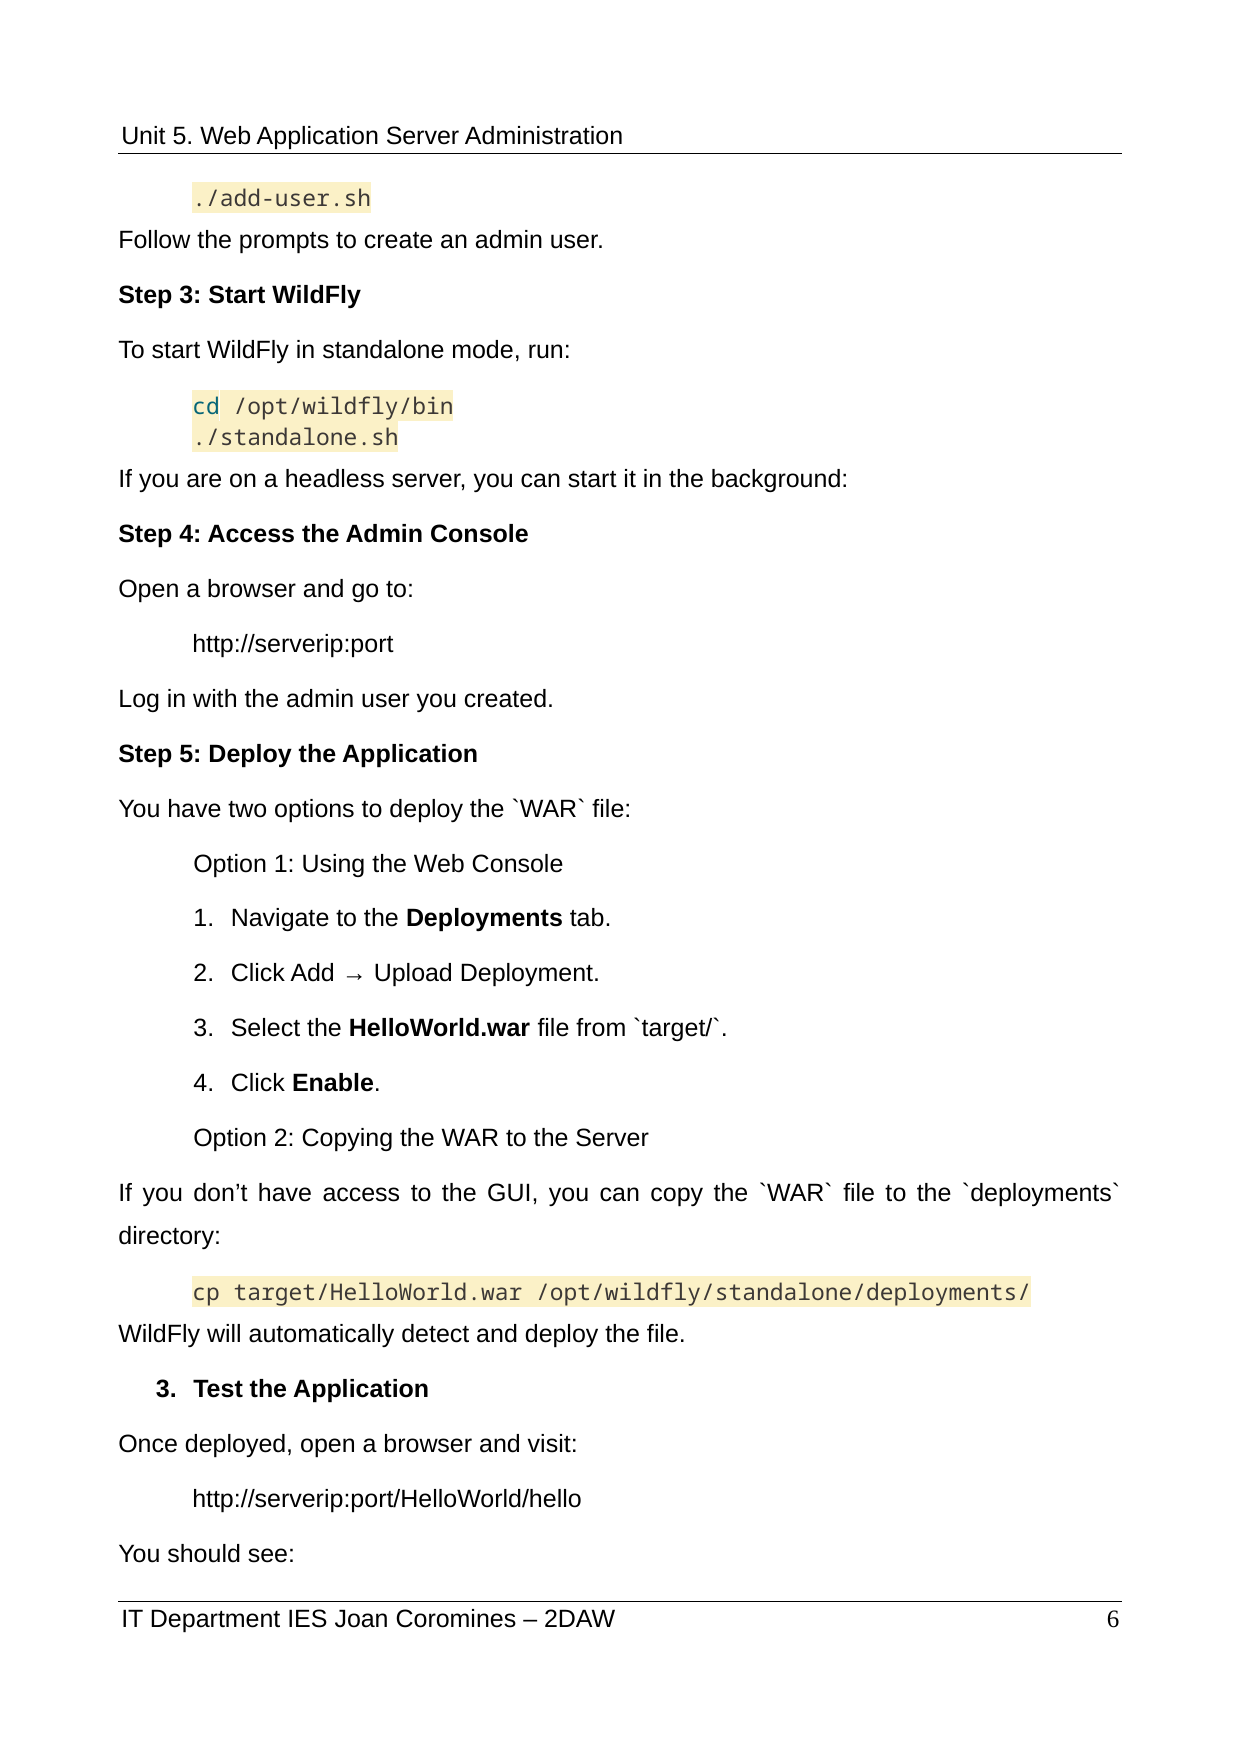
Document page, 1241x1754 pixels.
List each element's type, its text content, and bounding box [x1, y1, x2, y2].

text http://serverip:port [192, 629, 1122, 658]
text http://serverip:port/HelloWorld/hello [192, 1484, 1122, 1512]
text Follow the prompts to create an admin user. [118, 225, 1122, 254]
text Step 3: Start WildFly [118, 280, 1122, 309]
list Click Enable. [193, 1068, 1122, 1097]
list Navigate to the Deployments tab. [193, 903, 1122, 932]
text You have two options to deploy the `WAR` file: [118, 794, 1122, 822]
text To start WildFly in standalone mode, run: [118, 335, 1122, 364]
text WildFly will automatically detect and deploy the file. [118, 1319, 1122, 1348]
list Option 1: Using the Web Console [156, 848, 1122, 877]
text If you don’t have access to the GUI, you can copy the `WAR` file to the `deployments` directory: [118, 1178, 1122, 1250]
text Open a browser and go to: [118, 574, 1122, 603]
text cd /opt/wildfly/bin [192, 390, 1122, 421]
text Log in with the admin user you created. [118, 684, 1122, 713]
text ./standalone.sh [192, 421, 1122, 452]
text Step 5: Deploy the Application [118, 739, 1122, 767]
text Once deployed, open a browser and visit: [118, 1429, 1122, 1457]
text ./add-user.sh [192, 182, 1122, 213]
text cp target/HelloWorld.war /opt/wildfly/standalone/deployments/ [192, 1276, 1122, 1307]
list Select the HelloWorld.war file from `target/`. [193, 1013, 1122, 1042]
list Click Add → Upload Deployment. [193, 958, 1122, 987]
text You should see: [118, 1538, 1122, 1567]
list Test the Application [156, 1374, 1122, 1403]
list Option 2: Copying the WAR to the Server [156, 1123, 1122, 1152]
text If you are on a headless server, you can start it in the background: [118, 464, 1122, 493]
text Step 4: Access the Admin Console [118, 519, 1122, 548]
